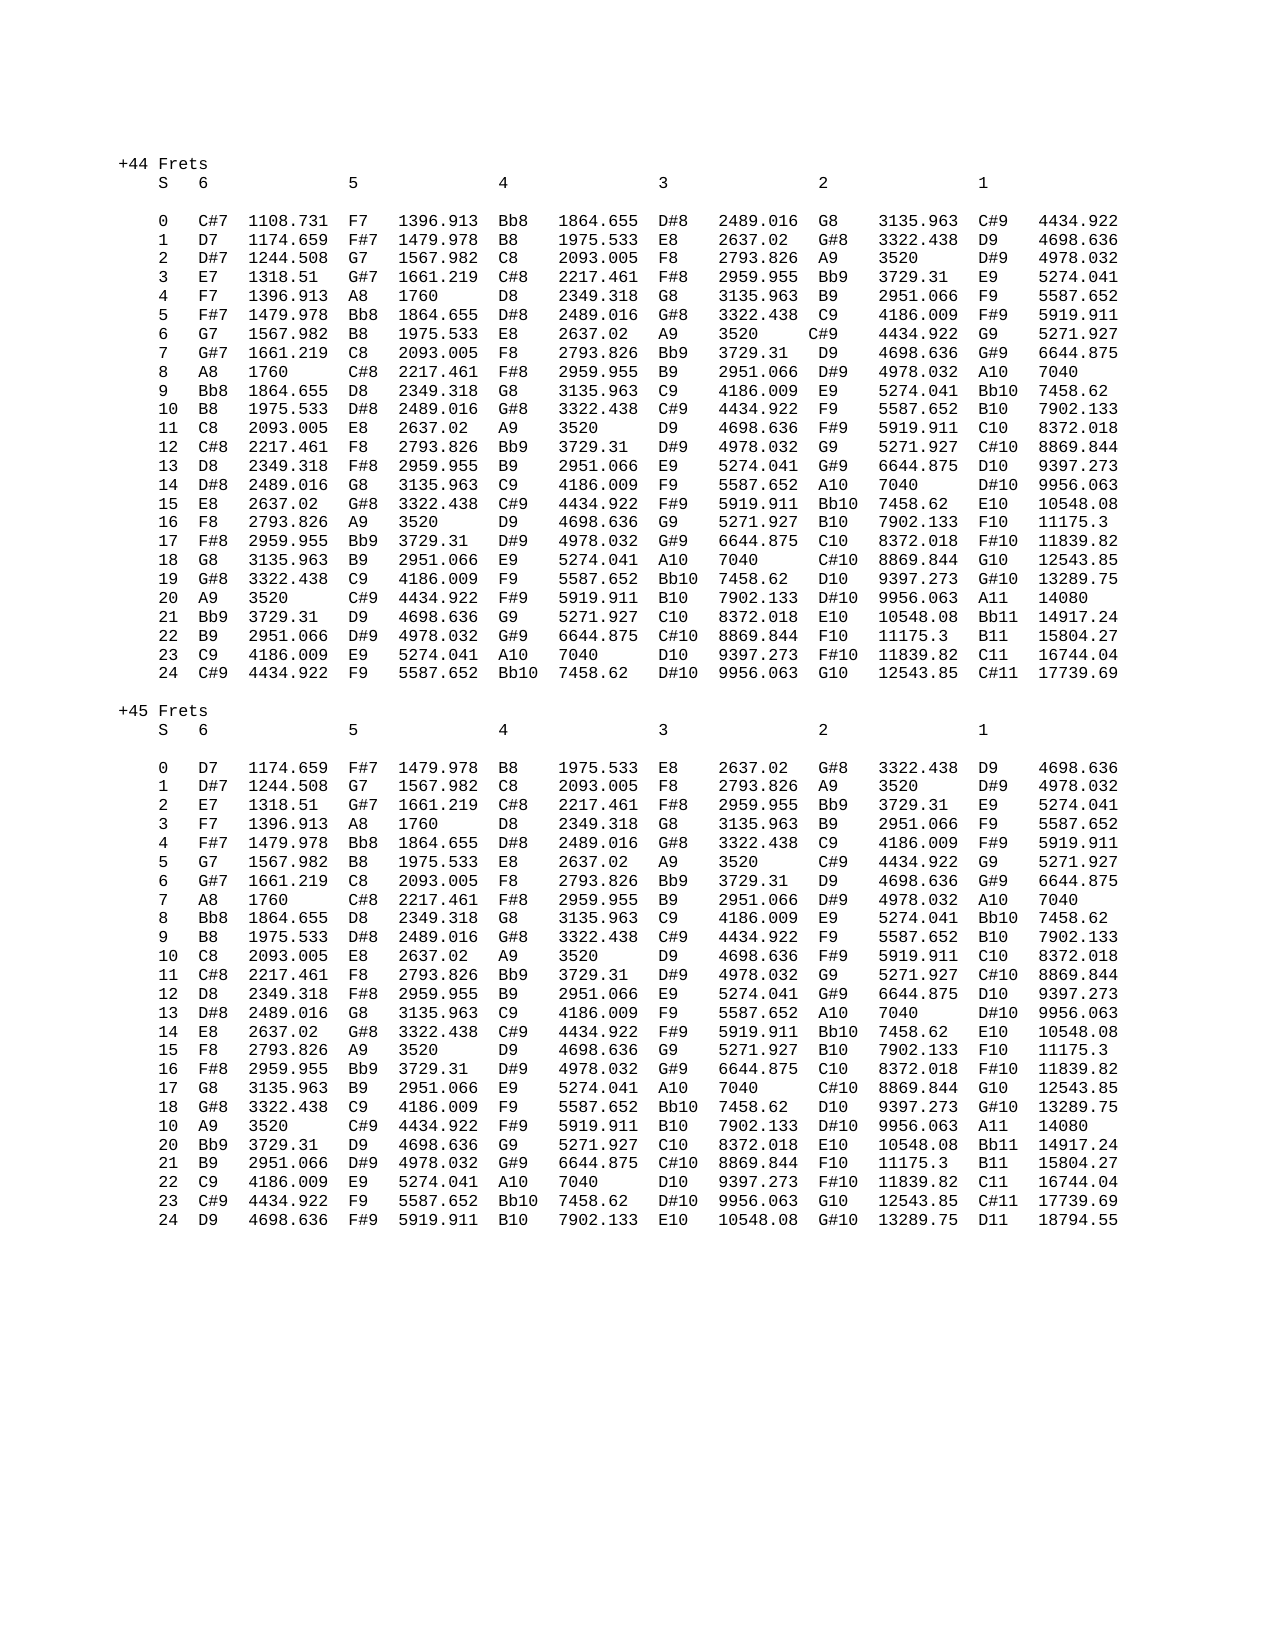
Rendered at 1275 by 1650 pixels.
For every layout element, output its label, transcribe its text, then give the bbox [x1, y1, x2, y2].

text 24 C#9 4434.922 F9 5587.652 Bb10 7458.62 D#10 9956.063 G10 12543.85 C#11 17739.69 [118, 665, 1157, 684]
text 22 C9 4186.009 E9 5274.041 A10 7040 D10 9397.273 F#10 11839.82 C11 16744.04 [118, 1174, 1157, 1193]
text 5 F#7 1479.978 Bb8 1864.655 D#8 2489.016 G#8 3322.438 C9 4186.009 F#9 5919.911 [118, 307, 1157, 326]
text 24 D9 4698.636 F#9 5919.911 B10 7902.133 E10 10548.08 G#10 13289.75 D11 18794.55 [118, 1212, 1157, 1231]
text 18 G#8 3322.438 C9 4186.009 F9 5587.652 Bb10 7458.62 D10 9397.273 G#10 13289.75 [118, 1098, 1157, 1117]
text 17 G8 3135.963 B9 2951.066 E9 5274.041 A10 7040 C#10 8869.844 G10 12543.85 [118, 1080, 1157, 1098]
text 1 D7 1174.659 F#7 1479.978 B8 1975.533 E8 2637.02 G#8 3322.438 D9 4698.636 [118, 231, 1157, 250]
text 3 E7 1318.51 G#7 1661.219 C#8 2217.461 F#8 2959.955 Bb9 3729.31 E9 5274.041 [118, 269, 1157, 288]
text 23 C9 4186.009 E9 5274.041 A10 7040 D10 9397.273 F#10 11839.82 C11 16744.04 [118, 646, 1157, 665]
text 14 D#8 2489.016 G8 3135.963 C9 4186.009 F9 5587.652 A10 7040 D#10 9956.063 [118, 476, 1157, 495]
text 17 F#8 2959.955 Bb9 3729.31 D#9 4978.032 G#9 6644.875 C10 8372.018 F#10 11839.82 [118, 533, 1157, 552]
text 9 B8 1975.533 D#8 2489.016 G#8 3322.438 C#9 4434.922 F9 5587.652 B10 7902.133 [118, 929, 1157, 948]
text 4 F#7 1479.978 Bb8 1864.655 D#8 2489.016 G#8 3322.438 C9 4186.009 F#9 5919.911 [118, 834, 1157, 853]
text 7 A8 1760 C#8 2217.461 F#8 2959.955 B9 2951.066 D#9 4978.032 A10 7040 [118, 891, 1157, 910]
text 21 B9 2951.066 D#9 4978.032 G#9 6644.875 C#10 8869.844 F10 11175.3 B11 15804.27 [118, 1155, 1157, 1174]
text 10 B8 1975.533 D#8 2489.016 G#8 3322.438 C#9 4434.922 F9 5587.652 B10 7902.133 [118, 401, 1157, 420]
text 8 Bb8 1864.655 D8 2349.318 G8 3135.963 C9 4186.009 E9 5274.041 Bb10 7458.62 [118, 910, 1157, 929]
text S 6 5 4 3 2 1 [118, 175, 1157, 193]
text 18 G8 3135.963 B9 2951.066 E9 5274.041 A10 7040 C#10 8869.844 G10 12543.85 [118, 552, 1157, 571]
text 4 F7 1396.913 A8 1760 D8 2349.318 G8 3135.963 B9 2951.066 F9 5587.652 [118, 288, 1157, 307]
text 6 G7 1567.982 B8 1975.533 E8 2637.02 A9 3520 C#9 4434.922 G9 5271.927 [118, 326, 1157, 344]
text 5 G7 1567.982 B8 1975.533 E8 2637.02 A9 3520 C#9 4434.922 G9 5271.927 [118, 853, 1157, 872]
text 13 D8 2349.318 F#8 2959.955 B9 2951.066 E9 5274.041 G#9 6644.875 D10 9397.273 [118, 457, 1157, 476]
text 22 B9 2951.066 D#9 4978.032 G#9 6644.875 C#10 8869.844 F10 11175.3 B11 15804.27 [118, 627, 1157, 646]
text 13 D#8 2489.016 G8 3135.963 C9 4186.009 F9 5587.652 A10 7040 D#10 9956.063 [118, 1004, 1157, 1023]
text 7 G#7 1661.219 C8 2093.005 F8 2793.826 Bb9 3729.31 D9 4698.636 G#9 6644.875 [118, 344, 1157, 363]
text 8 A8 1760 C#8 2217.461 F#8 2959.955 B9 2951.066 D#9 4978.032 A10 7040 [118, 363, 1157, 382]
text 21 Bb9 3729.31 D9 4698.636 G9 5271.927 C10 8372.018 E10 10548.08 Bb11 14917.24 [118, 608, 1157, 627]
text 1 D#7 1244.508 G7 1567.982 C8 2093.005 F8 2793.826 A9 3520 D#9 4978.032 [118, 778, 1157, 797]
text 6 G#7 1661.219 C8 2093.005 F8 2793.826 Bb9 3729.31 D9 4698.636 G#9 6644.875 [118, 872, 1157, 891]
text 2 D#7 1244.508 G7 1567.982 C8 2093.005 F8 2793.826 A9 3520 D#9 4978.032 [118, 250, 1157, 269]
text 11 C8 2093.005 E8 2637.02 A9 3520 D9 4698.636 F#9 5919.911 C10 8372.018 [118, 420, 1157, 439]
text 12 C#8 2217.461 F8 2793.826 Bb9 3729.31 D#9 4978.032 G9 5271.927 C#10 8869.844 [118, 439, 1157, 457]
text 16 F8 2793.826 A9 3520 D9 4698.636 G9 5271.927 B10 7902.133 F10 11175.3 [118, 514, 1157, 533]
text 14 E8 2637.02 G#8 3322.438 C#9 4434.922 F#9 5919.911 Bb10 7458.62 E10 10548.08 [118, 1023, 1157, 1042]
text 19 G#8 3322.438 C9 4186.009 F9 5587.652 Bb10 7458.62 D10 9397.273 G#10 13289.75 [118, 571, 1157, 589]
text 2 E7 1318.51 G#7 1661.219 C#8 2217.461 F#8 2959.955 Bb9 3729.31 E9 5274.041 [118, 797, 1157, 816]
text 16 F#8 2959.955 Bb9 3729.31 D#9 4978.032 G#9 6644.875 C10 8372.018 F#10 11839.82 [118, 1061, 1157, 1080]
text S 6 5 4 3 2 1 [118, 721, 1157, 740]
text +44 Frets [118, 156, 1157, 175]
text 10 A9 3520 C#9 4434.922 F#9 5919.911 B10 7902.133 D#10 9956.063 A11 14080 [118, 1117, 1157, 1136]
text +45 Frets [118, 703, 1157, 721]
text 15 F8 2793.826 A9 3520 D9 4698.636 G9 5271.927 B10 7902.133 F10 11175.3 [118, 1042, 1157, 1061]
text 0 C#7 1108.731 F7 1396.913 Bb8 1864.655 D#8 2489.016 G8 3135.963 C#9 4434.922 [118, 212, 1157, 231]
text 0 D7 1174.659 F#7 1479.978 B8 1975.533 E8 2637.02 G#8 3322.438 D9 4698.636 [118, 759, 1157, 778]
text 12 D8 2349.318 F#8 2959.955 B9 2951.066 E9 5274.041 G#9 6644.875 D10 9397.273 [118, 985, 1157, 1004]
text 20 A9 3520 C#9 4434.922 F#9 5919.911 B10 7902.133 D#10 9956.063 A11 14080 [118, 589, 1157, 608]
text 9 Bb8 1864.655 D8 2349.318 G8 3135.963 C9 4186.009 E9 5274.041 Bb10 7458.62 [118, 382, 1157, 401]
text 15 E8 2637.02 G#8 3322.438 C#9 4434.922 F#9 5919.911 Bb10 7458.62 E10 10548.08 [118, 495, 1157, 514]
text 11 C#8 2217.461 F8 2793.826 Bb9 3729.31 D#9 4978.032 G9 5271.927 C#10 8869.844 [118, 967, 1157, 985]
text 10 C8 2093.005 E8 2637.02 A9 3520 D9 4698.636 F#9 5919.911 C10 8372.018 [118, 948, 1157, 967]
text 3 F7 1396.913 A8 1760 D8 2349.318 G8 3135.963 B9 2951.066 F9 5587.652 [118, 816, 1157, 834]
text 20 Bb9 3729.31 D9 4698.636 G9 5271.927 C10 8372.018 E10 10548.08 Bb11 14917.24 [118, 1136, 1157, 1155]
text 23 C#9 4434.922 F9 5587.652 Bb10 7458.62 D#10 9956.063 G10 12543.85 C#11 17739.69 [118, 1193, 1157, 1212]
